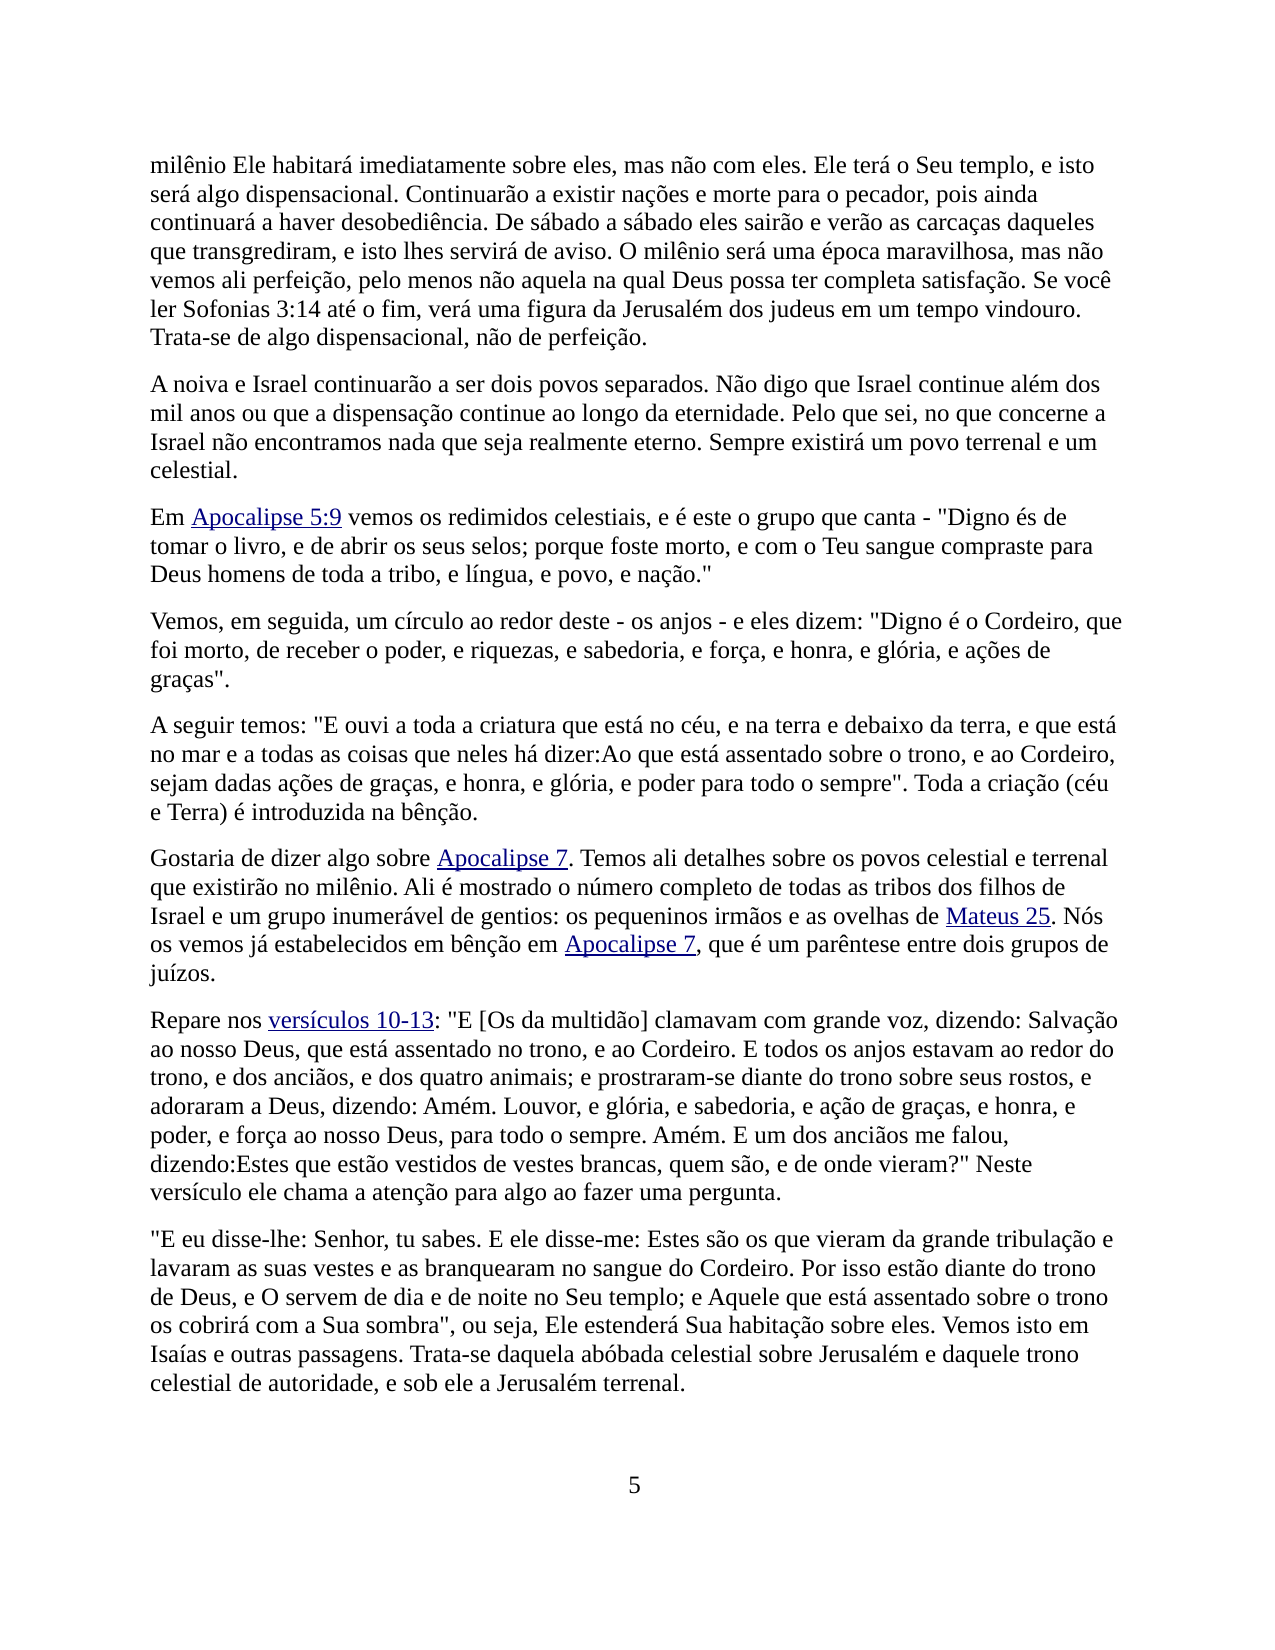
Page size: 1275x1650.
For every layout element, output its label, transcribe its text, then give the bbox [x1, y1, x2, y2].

text Em Apocalipse 5:9 vemos os redimidos celestiais, e é este o grupo que canta - "Digno és de tomar o livro, e de abrir os seus selos; porque foste morto, e com o Teu sangue compraste para Deus homens de toda a tribo, e língua, e povo, e nação." [150, 502, 1125, 588]
text "E eu disse-lhe: Senhor, tu sabes. E ele disse-me: Estes são os que vieram da grande tribulação e lavaram as suas vestes e as branquearam no sangue do Cordeiro. Por isso estão diante do trono de Deus, e O servem de dia e de noite no Seu templo; e Aquele que está assentado sobre o trono os cobrirá com a Sua sombra", ou seja, Ele estenderá Sua habitação sobre eles. Vemos isto em Isaías e outras passagens. Trata-se daquela abóbada celestial sobre Jerusalém e daquele trono celestial de autoridade, e sob ele a Jerusalém terrenal. [150, 1224, 1125, 1397]
text A seguir temos: "E ouvi a toda a criatura que está no céu, e na terra e debaixo da terra, e que está no mar e a todas as coisas que neles há dizer:Ao que está assentado sobre o trono, e ao Cordeiro, sejam dadas ações de graças, e honra, e glória, e poder para todo o sempre". Toda a criação (céu e Terra) é introduzida na bênção. [150, 710, 1125, 825]
text Gostaria de dizer algo sobre Apocalipse 7. Temos ali detalhes sobre os povos celestial e terrenal que existirão no milênio. Ali é mostrado o número completo de todas as tribos dos filhos de Israel e um grupo inumerável de gentios: os pequeninos irmãos e as ovelhas de Mateus 25. Nós os vemos já estabelecidos em bênção em Apocalipse 7, que é um parêntese entre dois grupos de juízos. [150, 843, 1125, 987]
text A noiva e Israel continuarão a ser dois povos separados. Não digo que Israel continue além dos mil anos ou que a dispensação continue ao longo da eternidade. Pelo que sei, no que concerne a Israel não encontramos nada que seja realmente eterno. Sempre existirá um povo terrenal e um celestial. [150, 369, 1125, 484]
text Repare nos versículos 10-13: "E [Os da multidão] clamavam com grande voz, dizendo: Salvação ao nosso Deus, que está assentado no trono, e ao Cordeiro. E todos os anjos estavam ao redor do trono, e dos anciãos, e dos quatro animais; e prostraram-se diante do trono sobre seus rostos, e adoraram a Deus, dizendo: Amém. Louvor, e glória, e sabedoria, e ação de graças, e honra, e poder, e força ao nosso Deus, para todo o sempre. Amém. E um dos anciãos me falou, dizendo:Estes que estão vestidos de vestes brancas, quem são, e de onde vieram?" Neste versículo ele chama a atenção para algo ao fazer uma pergunta. [150, 1005, 1125, 1206]
text Vemos, em seguida, um círculo ao redor deste - os anjos - e eles dizem: "Digno é o Cordeiro, que foi morto, de receber o poder, e riquezas, e sabedoria, e força, e honra, e glória, e ações de graças". [150, 606, 1125, 692]
text milênio Ele habitará imediatamente sobre eles, mas não com eles. Ele terá o Seu templo, e isto será algo dispensacional. Continuarão a existir nações e morte para o pecador, pois ainda continuará a haver desobediência. De sábado a sábado eles sairão e verão as carcaças daqueles que transgrediram, e isto lhes servirá de aviso. O milênio será uma época maravilhosa, mas não vemos ali perfeição, pelo menos não aquela na qual Deus possa ter completa satisfação. Se você ler Sofonias 3:14 até o fim, verá uma figura da Jerusalém dos judeus em um tempo vindouro. Trata-se de algo dispensacional, não de perfeição. [150, 150, 1125, 351]
